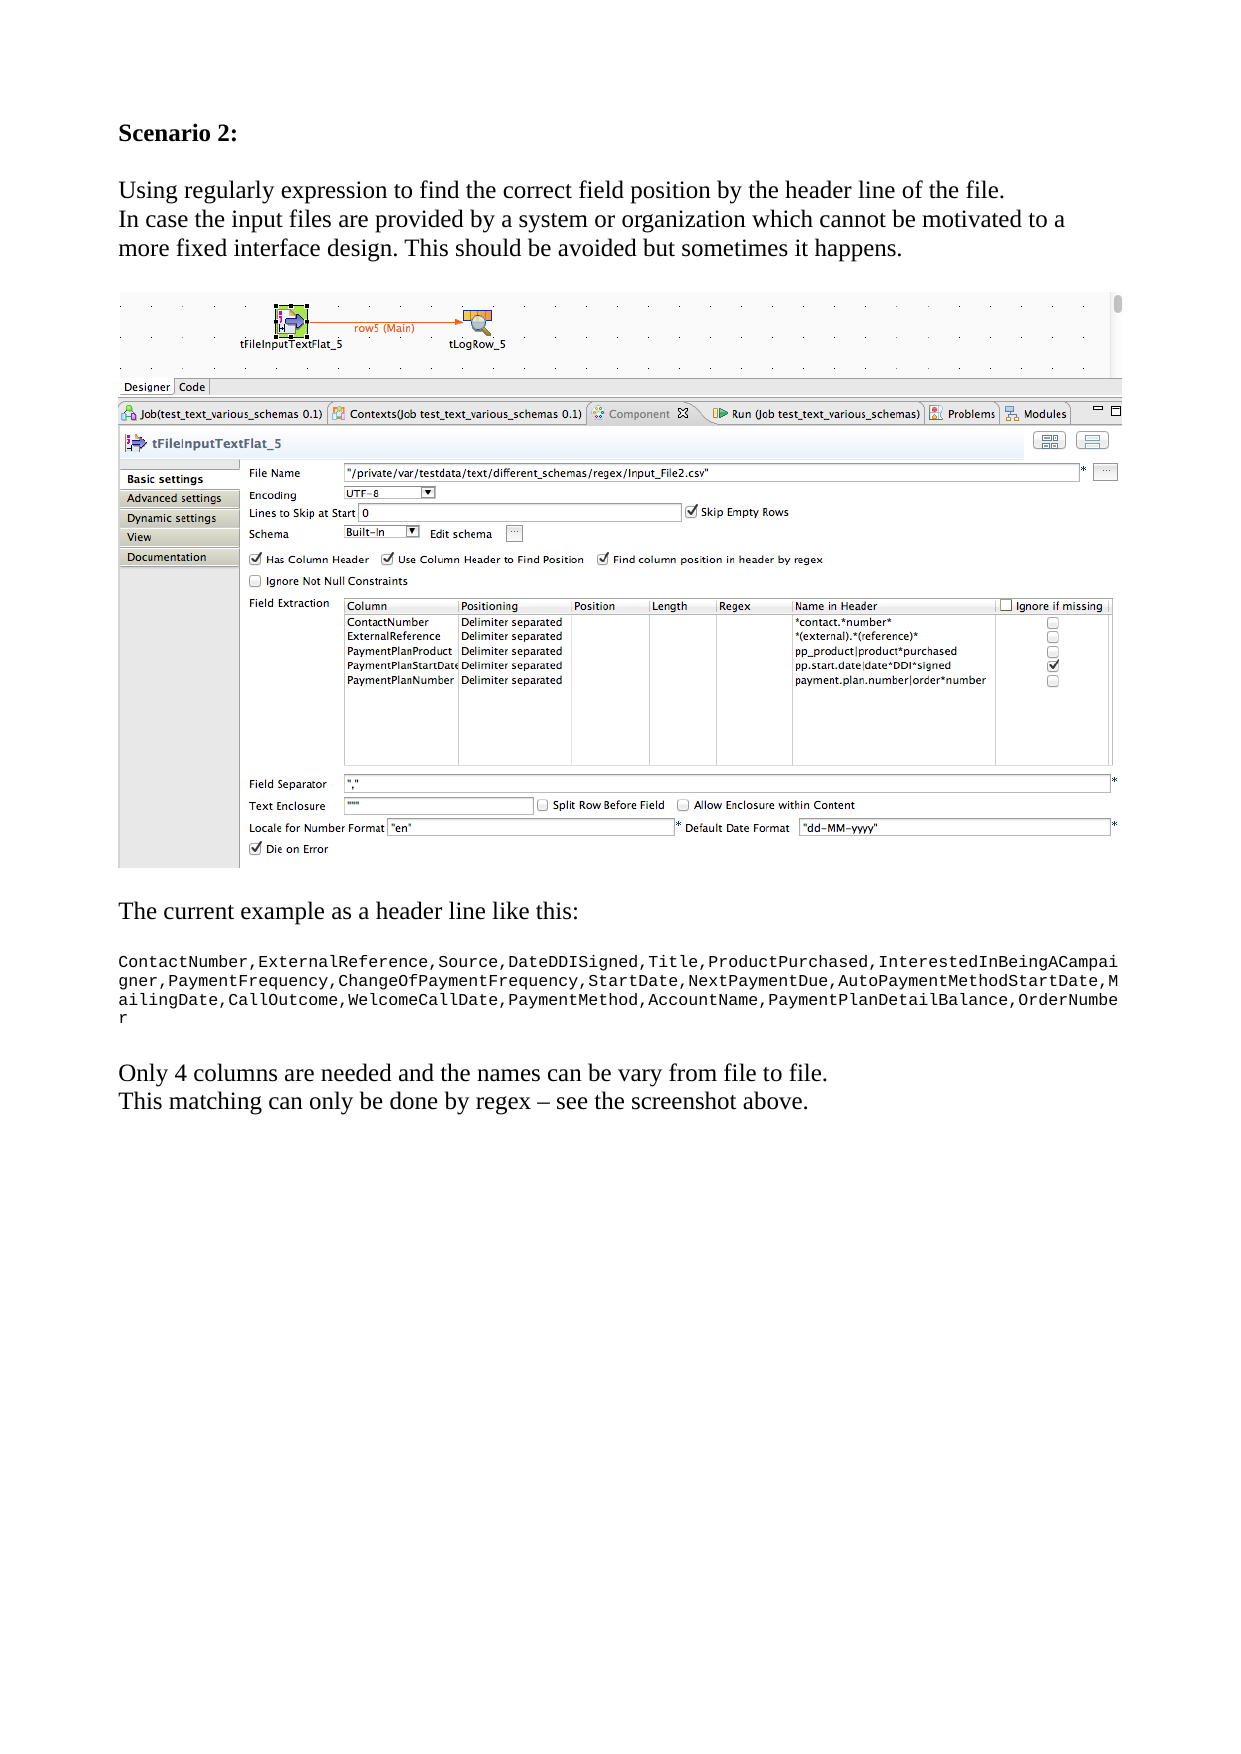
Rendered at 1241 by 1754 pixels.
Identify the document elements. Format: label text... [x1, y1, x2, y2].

text The current example as a header line like this: [118, 896, 1122, 925]
text In case the input files are provided by a system or organization which cannot be motivated to a more fixed interface design. This should be avoided but sometimes it happens. [118, 204, 1122, 262]
text Only 4 columns are needed and the names can be vary from file to file. [118, 1058, 1122, 1086]
text ContactNumber,ExternalReference,Source,DateDDISigned,Title,ProductPurchased,InterestedInBeingACampaigner,PaymentFrequency,ChangeOfPaymentFrequency,StartDate,NextPaymentDue,AutoPaymentMethodStartDate,MailingDate,CallOutcome,WelcomeCallDate,PaymentMethod,AccountName,PaymentPlanDetailBalance,OrderNumber [118, 953, 1122, 1029]
picture [118, 290, 1123, 868]
text Using regularly expression to find the correct field position by the header line of the file. [118, 176, 1122, 204]
text Scenario 2: [118, 118, 1122, 147]
text This matching can only be done by regex – see the screenshot above. [118, 1086, 1122, 1115]
